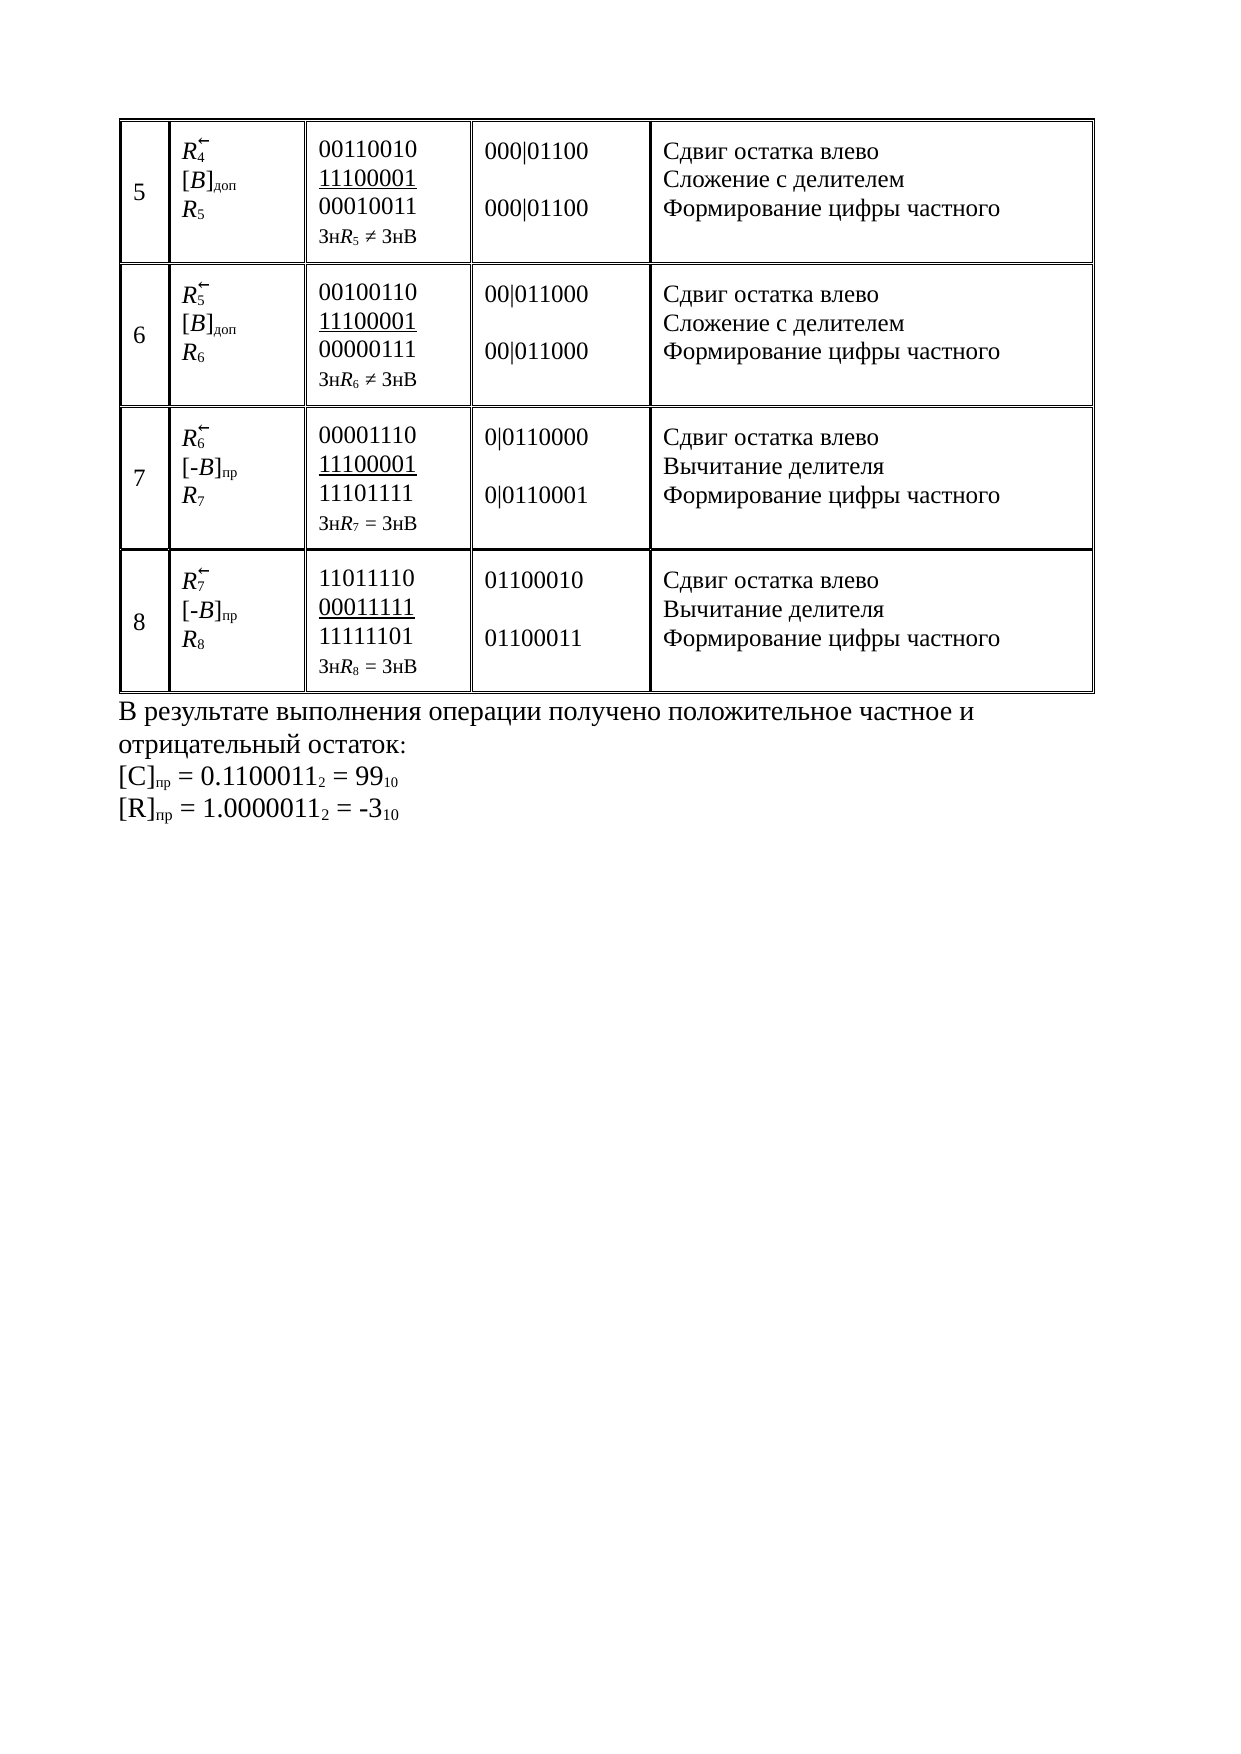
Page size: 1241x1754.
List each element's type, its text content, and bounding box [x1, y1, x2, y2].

table_cell 00|011000 00|011000 [473, 265, 649, 404]
table_cell 6 [122, 265, 168, 404]
table_cell 11011110 00011111 11111101 ЗнR8 = ЗнВ [307, 551, 470, 691]
table_cell 00001110 11100001 11101111 ЗнR7 = ЗнВ [307, 408, 470, 548]
table_cell R6 ⃖ [-B]пр R7 [171, 408, 304, 548]
table_cell Сдвиг остатка влево Вычитание делителя Формирование цифры частного [652, 408, 1092, 548]
table_cell 7 [122, 408, 168, 548]
table_cell 01100010 01100011 [473, 551, 649, 691]
table_cell 8 [122, 551, 168, 691]
table_cell R7 ⃖ [-B]пр R8 [171, 551, 304, 691]
table_cell Сдвиг остатка влево Сложение с делителем Формирование цифры частного [652, 265, 1092, 404]
table_cell Сдвиг остатка влево Вычитание делителя Формирование цифры частного [652, 551, 1092, 691]
table_cell Сдвиг остатка влево Сложение с делителем Формирование цифры частного [652, 122, 1092, 261]
subtitle [R]пр = 1.00000112 = -310 [118, 791, 1122, 824]
table_cell R4 ⃖ [B]доп R5 [171, 122, 304, 261]
table_cell 5 [122, 122, 168, 261]
table_cell 0|0110000 0|0110001 [473, 408, 649, 548]
table_cell 00100110 11100001 00000111 ЗнR6 ≠ ЗнВ [307, 265, 470, 404]
table_cell R5 ⃖ [B]доп R6 [171, 265, 304, 404]
text В результате выполнения операции получено положительное частное и отрицательный остаток: [C]пр = 0.11000112 = 9910 [118, 694, 1122, 791]
table_cell 00110010 11100001 00010011 ЗнR5 ≠ ЗнВ [307, 122, 470, 261]
table_cell 000|01100 000|01100 [473, 122, 649, 261]
